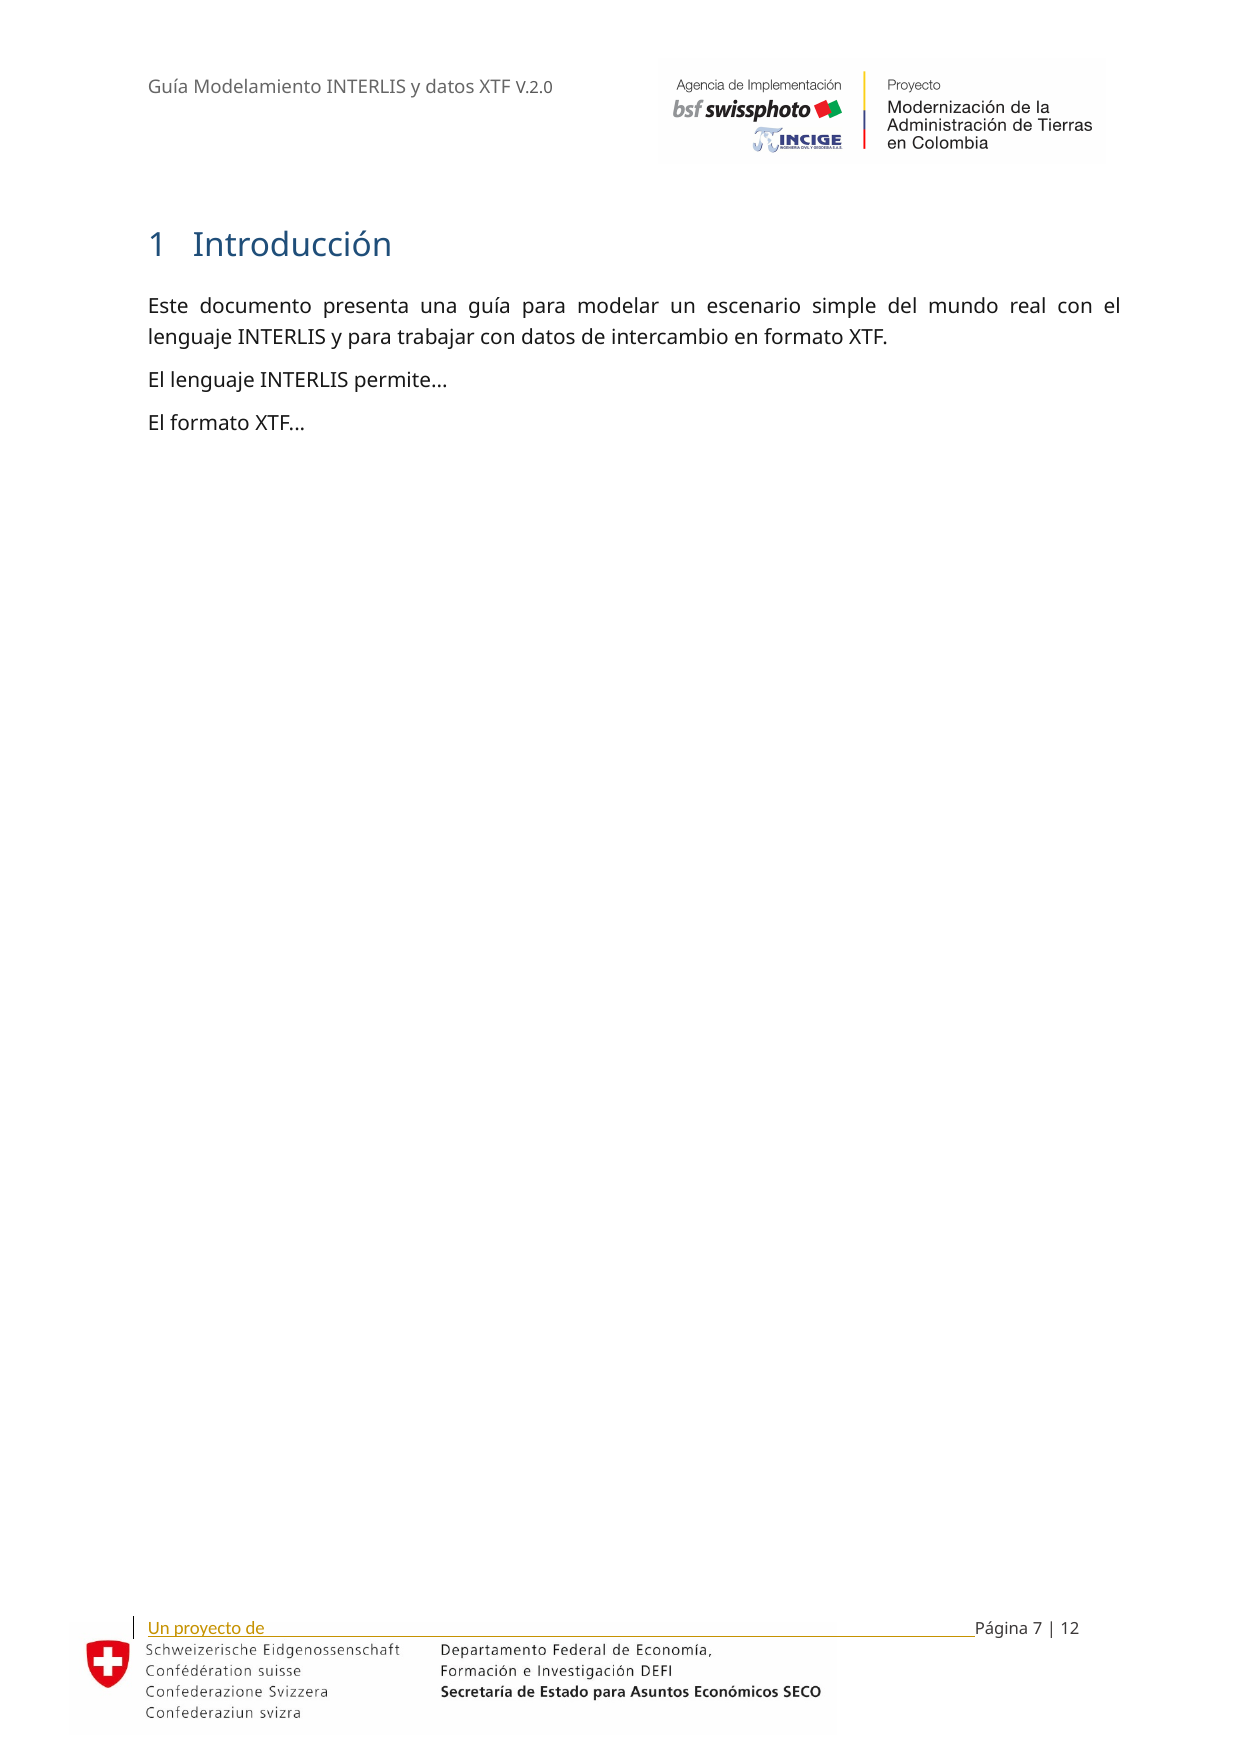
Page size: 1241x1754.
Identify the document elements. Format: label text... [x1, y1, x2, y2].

picture [658, 58, 1107, 164]
text El formato XTF... [148, 408, 1122, 437]
subtitle Introducción [148, 221, 1122, 267]
text El lenguaje INTERLIS permite... [148, 365, 1122, 394]
text Este documento presenta una guía para modelar un escenario simple del mundo real con el lenguaje INTERLIS y para trabajar con datos de intercambio en formato XTF. [148, 292, 1122, 351]
picture [150, 1622, 156, 1633]
picture [68, 1622, 838, 1735]
